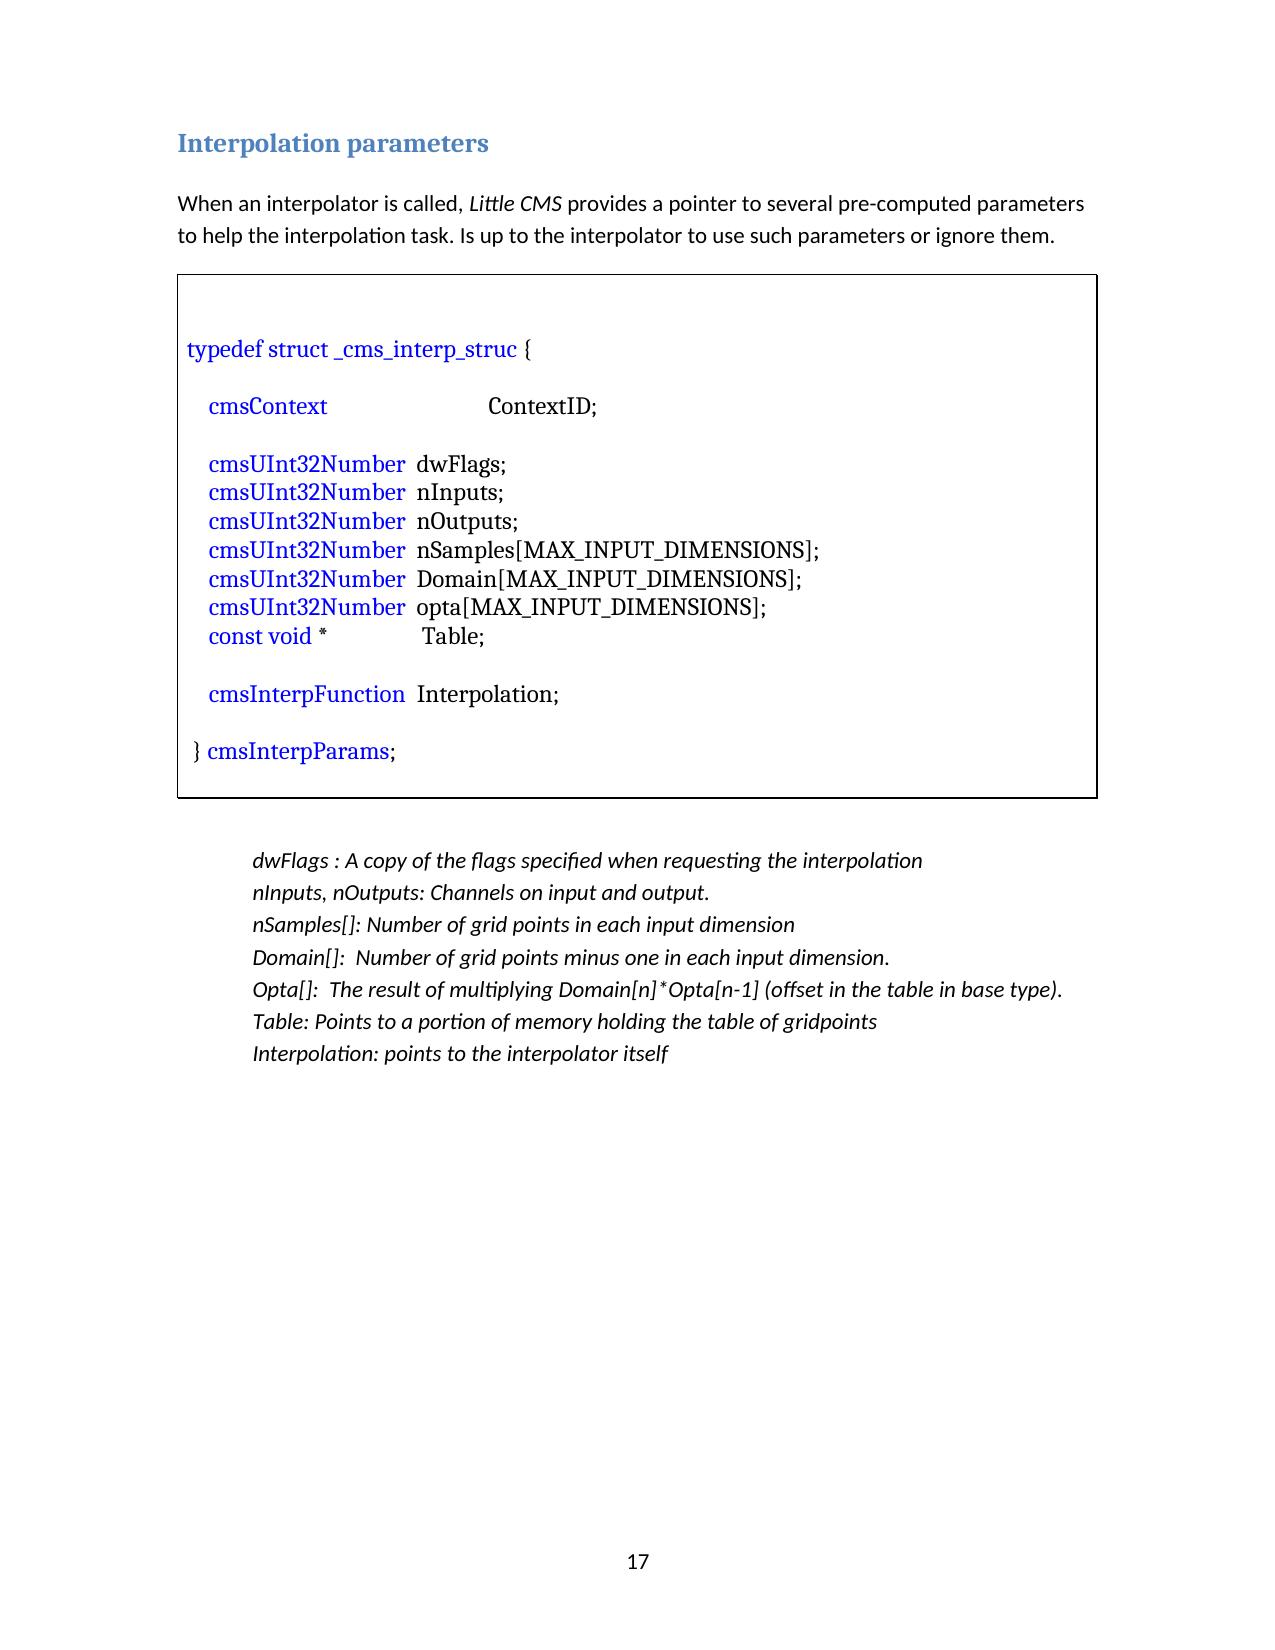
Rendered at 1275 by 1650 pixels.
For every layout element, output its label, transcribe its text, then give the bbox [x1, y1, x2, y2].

text typedef struct _cms_interp_struc { [178, 331, 1096, 360]
text Interpolation: points to the interpolator itself [252, 1039, 1098, 1067]
text Domain[]: Number of grid points minus one in each input dimension. [252, 943, 1098, 971]
text cmsUInt32Number opta[MAX_INPUT_DIMENSIONS]; [178, 590, 1096, 619]
text cmsUInt32Number dwFlags; [178, 446, 1096, 475]
text Table: Points to a portion of memory holding the table of gridpoints [252, 1007, 1098, 1035]
text Opta[]: The result of multiplying Domain[n]*Opta[n-1] (offset in the table in base type). [252, 975, 1098, 1003]
subtitle Interpolation parameters [177, 128, 1098, 159]
text cmsUInt32Number Domain[MAX_INPUT_DIMENSIONS]; [178, 561, 1096, 590]
text When an interpolator is called, Little CMS provides a pointer to several pre-computed parameters to help the interpolation task. Is up to the interpolator to use such parameters or ignore them. [177, 189, 1098, 249]
text } cmsInterpParams; [178, 734, 1096, 763]
text cmsUInt32Number nInputs; [178, 475, 1096, 504]
text const void * Table; [178, 619, 1096, 648]
text cmsUInt32Number nSamples[MAX_INPUT_DIMENSIONS]; [178, 533, 1096, 561]
text dwFlags : A copy of the flags specified when requesting the interpolation [252, 846, 1098, 874]
text nInputs, nOutputs: Channels on input and output. [252, 878, 1098, 906]
text nSamples[]: Number of grid points in each input dimension [252, 910, 1098, 938]
text cmsInterpFunction Interpolation; [178, 676, 1096, 705]
text cmsUInt32Number nOutputs; [178, 504, 1096, 533]
text cmsContext ContextID; [178, 389, 1096, 418]
